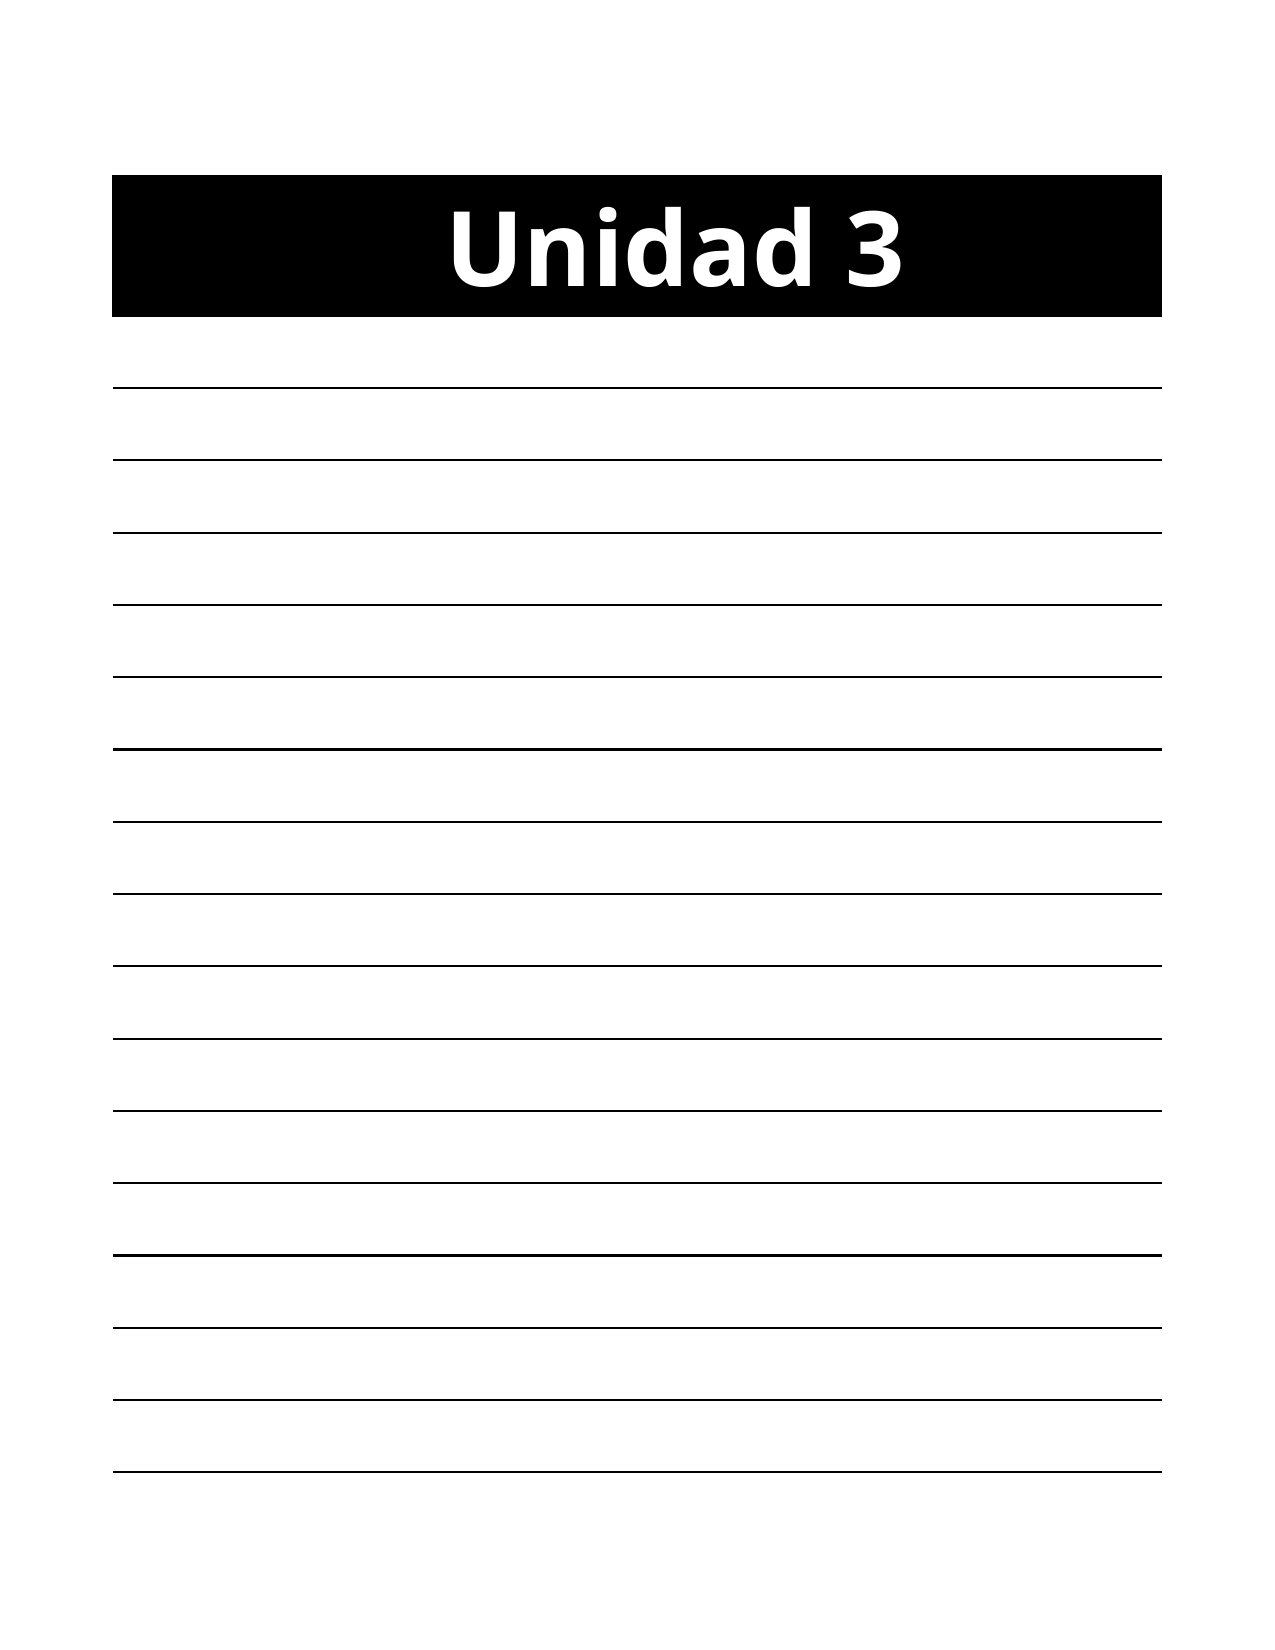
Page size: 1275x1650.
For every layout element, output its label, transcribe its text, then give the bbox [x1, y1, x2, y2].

subtitle Unidad 3 [112, 175, 1162, 317]
